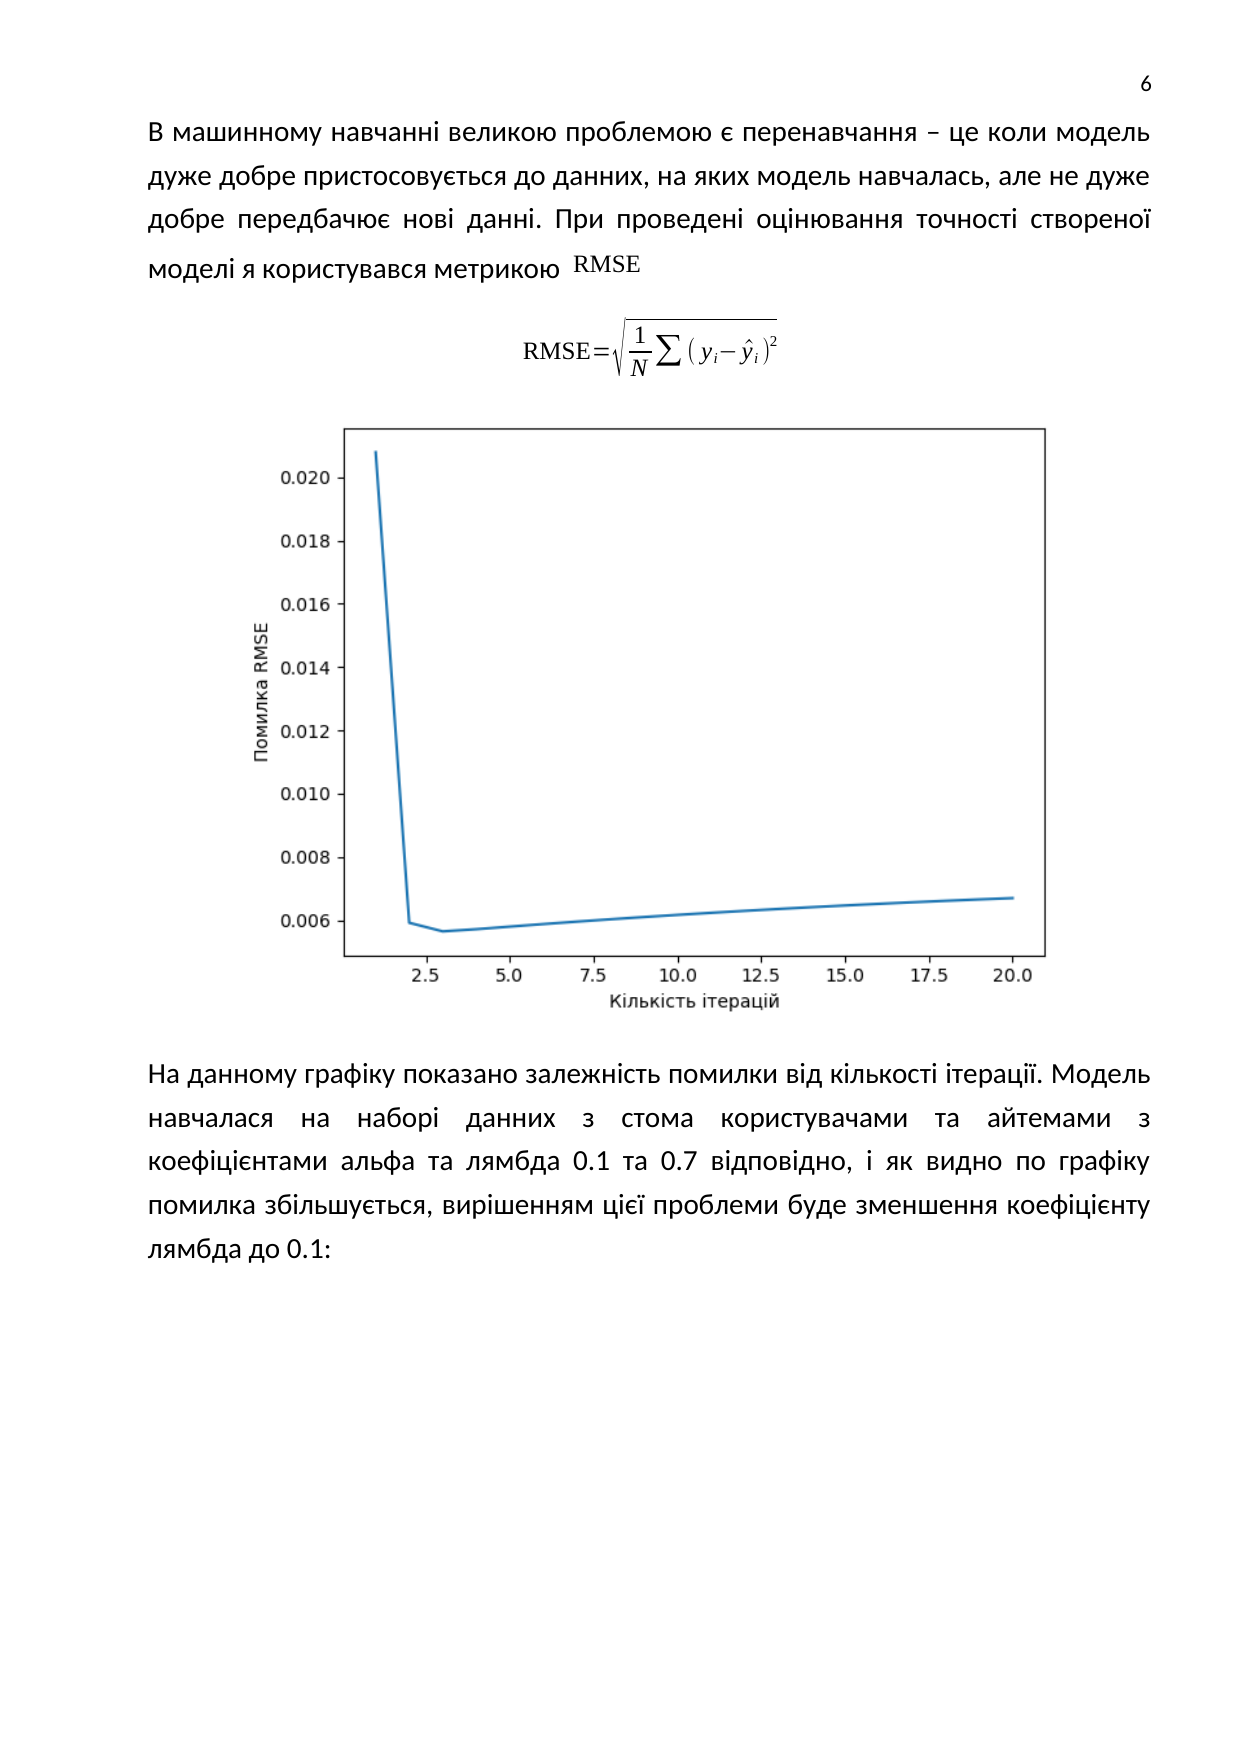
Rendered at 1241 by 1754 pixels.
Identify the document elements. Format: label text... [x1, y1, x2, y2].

text В машинному навчанні великою проблемою є перенавчання – це коли модель дуже добре пристосовується до данних, на яких модель навчалась, але не дуже добре передбачює нові данні. При проведені оцінювання точності створеної моделі я користувався метрикою [148, 119, 1152, 286]
picture [235, 409, 1064, 1031]
text На данному графіку показано залежність помилки від кількості ітерації. Модель навчалася на наборі данних з стома користувачами та айтемами з коефіцієнтами альфа та лямбда 0.1 та 0.7 відповідно, і як видно по графіку помилка збільшується, вирішенням цієї проблеми буде зменшення коефіцієнту лямбда до 0.1: [148, 1061, 1152, 1266]
